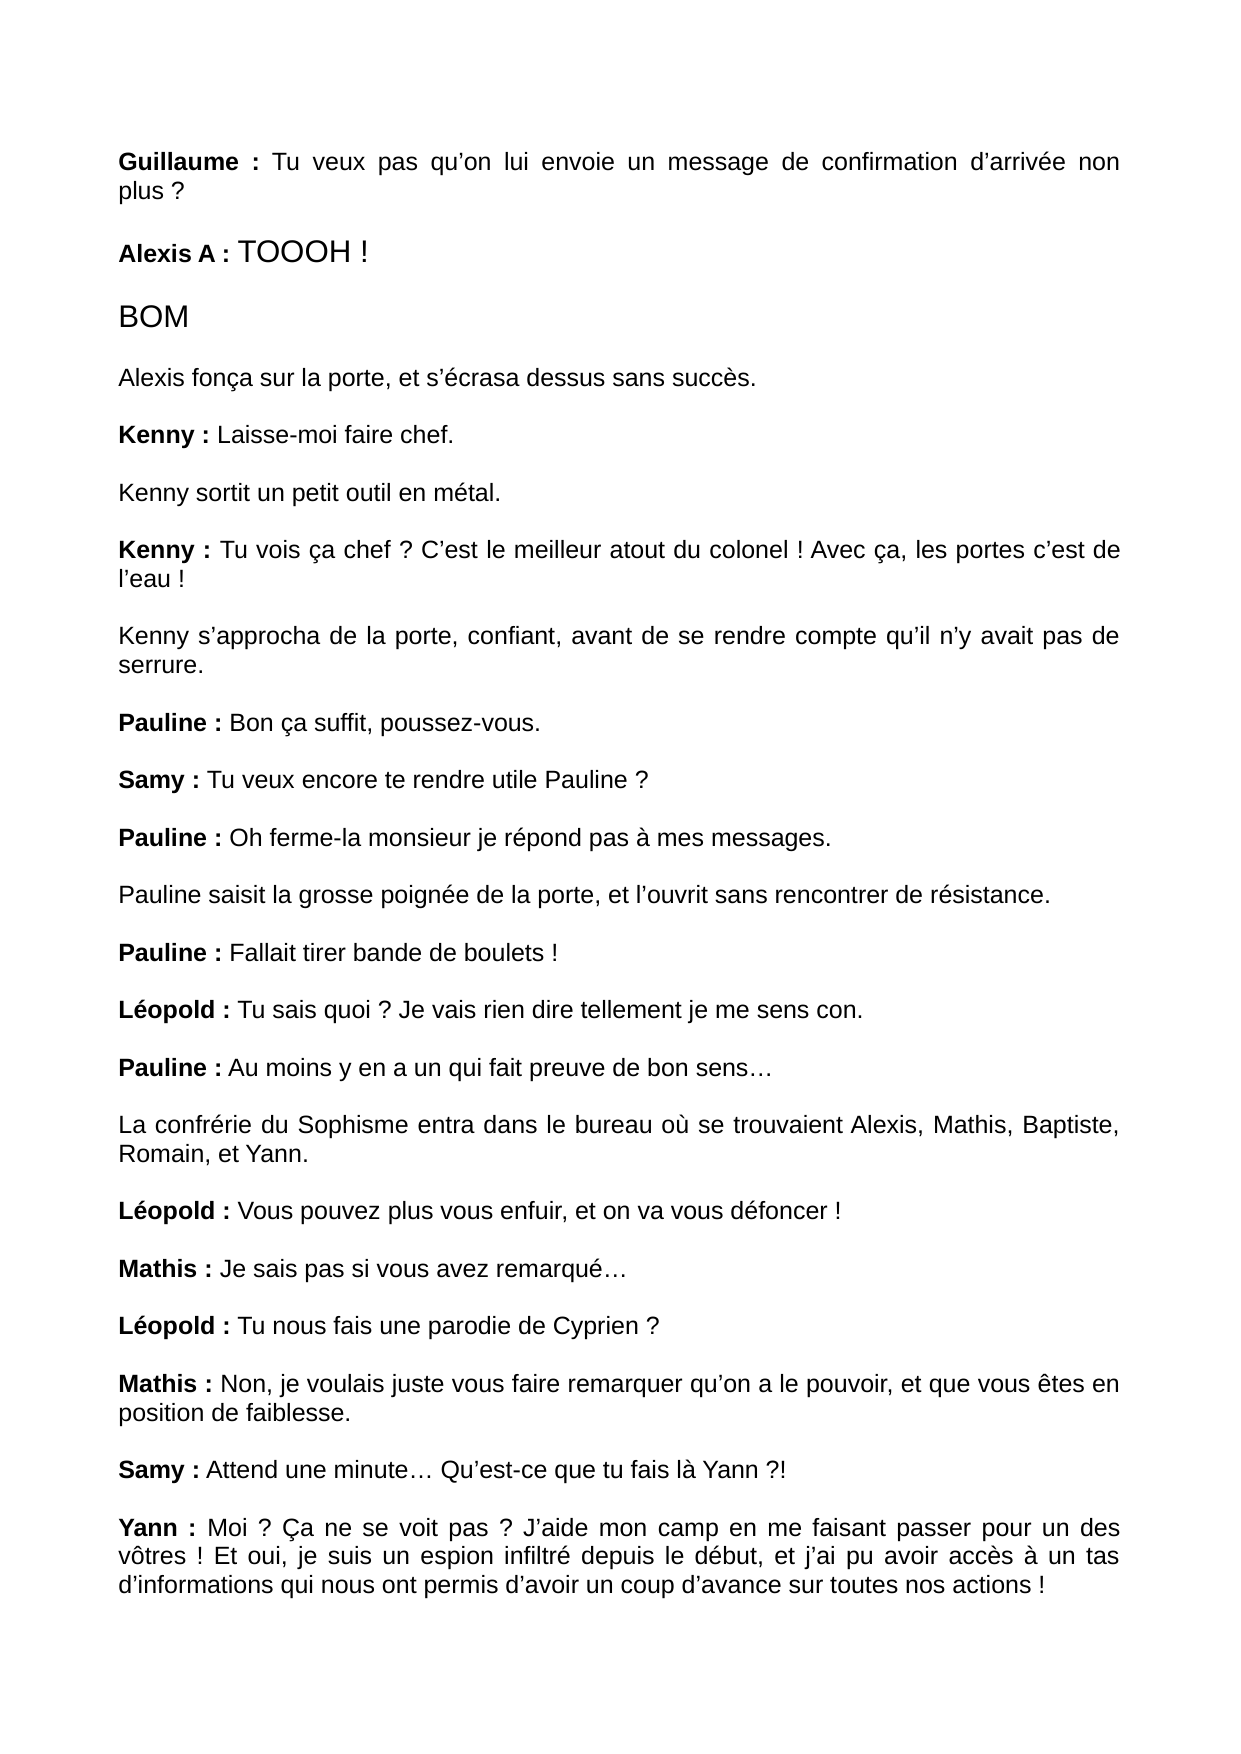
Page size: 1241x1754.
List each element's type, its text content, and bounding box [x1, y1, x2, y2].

text Pauline : Fallait tirer bande de boulets ! [118, 937, 1122, 966]
text Alexis fonça sur la porte, et s’écrasa dessus sans succès. [118, 362, 1122, 391]
text Léopold : Tu sais quoi ? Je vais rien dire tellement je me sens con. [118, 995, 1122, 1024]
text Léopold : Tu nous fais une parodie de Cyprien ? [118, 1311, 1122, 1340]
text Yann : Moi ? Ça ne se voit pas ? J’aide mon camp en me faisant passer pour un des vôtres ! Et oui, je suis un espion infiltré depuis le début, et j’ai pu avoir accès à un tas d’informations qui nous ont permis d’avoir un coup d’avance sur toutes nos actions ! [118, 1512, 1122, 1599]
text Guillaume : Tu veux pas qu’on lui envoie un message de confirmation d’arrivée non plus ? [118, 147, 1122, 204]
text BOM [118, 298, 1122, 334]
text Pauline : Au moins y en a un qui fait preuve de bon sens… [118, 1052, 1122, 1081]
text Kenny s’approcha de la porte, confiant, avant de se rendre compte qu’il n’y avait pas de serrure. [118, 621, 1122, 679]
text Léopold : Vous pouvez plus vous enfuir, et on va vous défoncer ! [118, 1196, 1122, 1225]
text Alexis A : TOOOH ! [118, 233, 1122, 269]
text La confrérie du Sophisme entra dans le bureau où se trouvaient Alexis, Mathis, Baptiste, Romain, et Yann. [118, 1110, 1122, 1167]
text Mathis : Je sais pas si vous avez remarqué… [118, 1254, 1122, 1282]
text Kenny : Laisse-moi faire chef. [118, 420, 1122, 449]
text Pauline saisit la grosse poignée de la porte, et l’ouvrit sans rencontrer de résistance. [118, 880, 1122, 909]
text Kenny sortit un petit outil en métal. [118, 477, 1122, 506]
text Samy : Tu veux encore te rendre utile Pauline ? [118, 765, 1122, 794]
text Pauline : Bon ça suffit, poussez-vous. [118, 707, 1122, 736]
text Kenny : Tu vois ça chef ? C’est le meilleur atout du colonel ! Avec ça, les portes c’est de l’eau ! [118, 535, 1122, 592]
text Mathis : Non, je voulais juste vous faire remarquer qu’on a le pouvoir, et que vous êtes en position de faiblesse. [118, 1369, 1122, 1426]
text Samy : Attend une minute… Qu’est-ce que tu fais là Yann ?! [118, 1455, 1122, 1484]
text Pauline : Oh ferme-la monsieur je répond pas à mes messages. [118, 822, 1122, 851]
